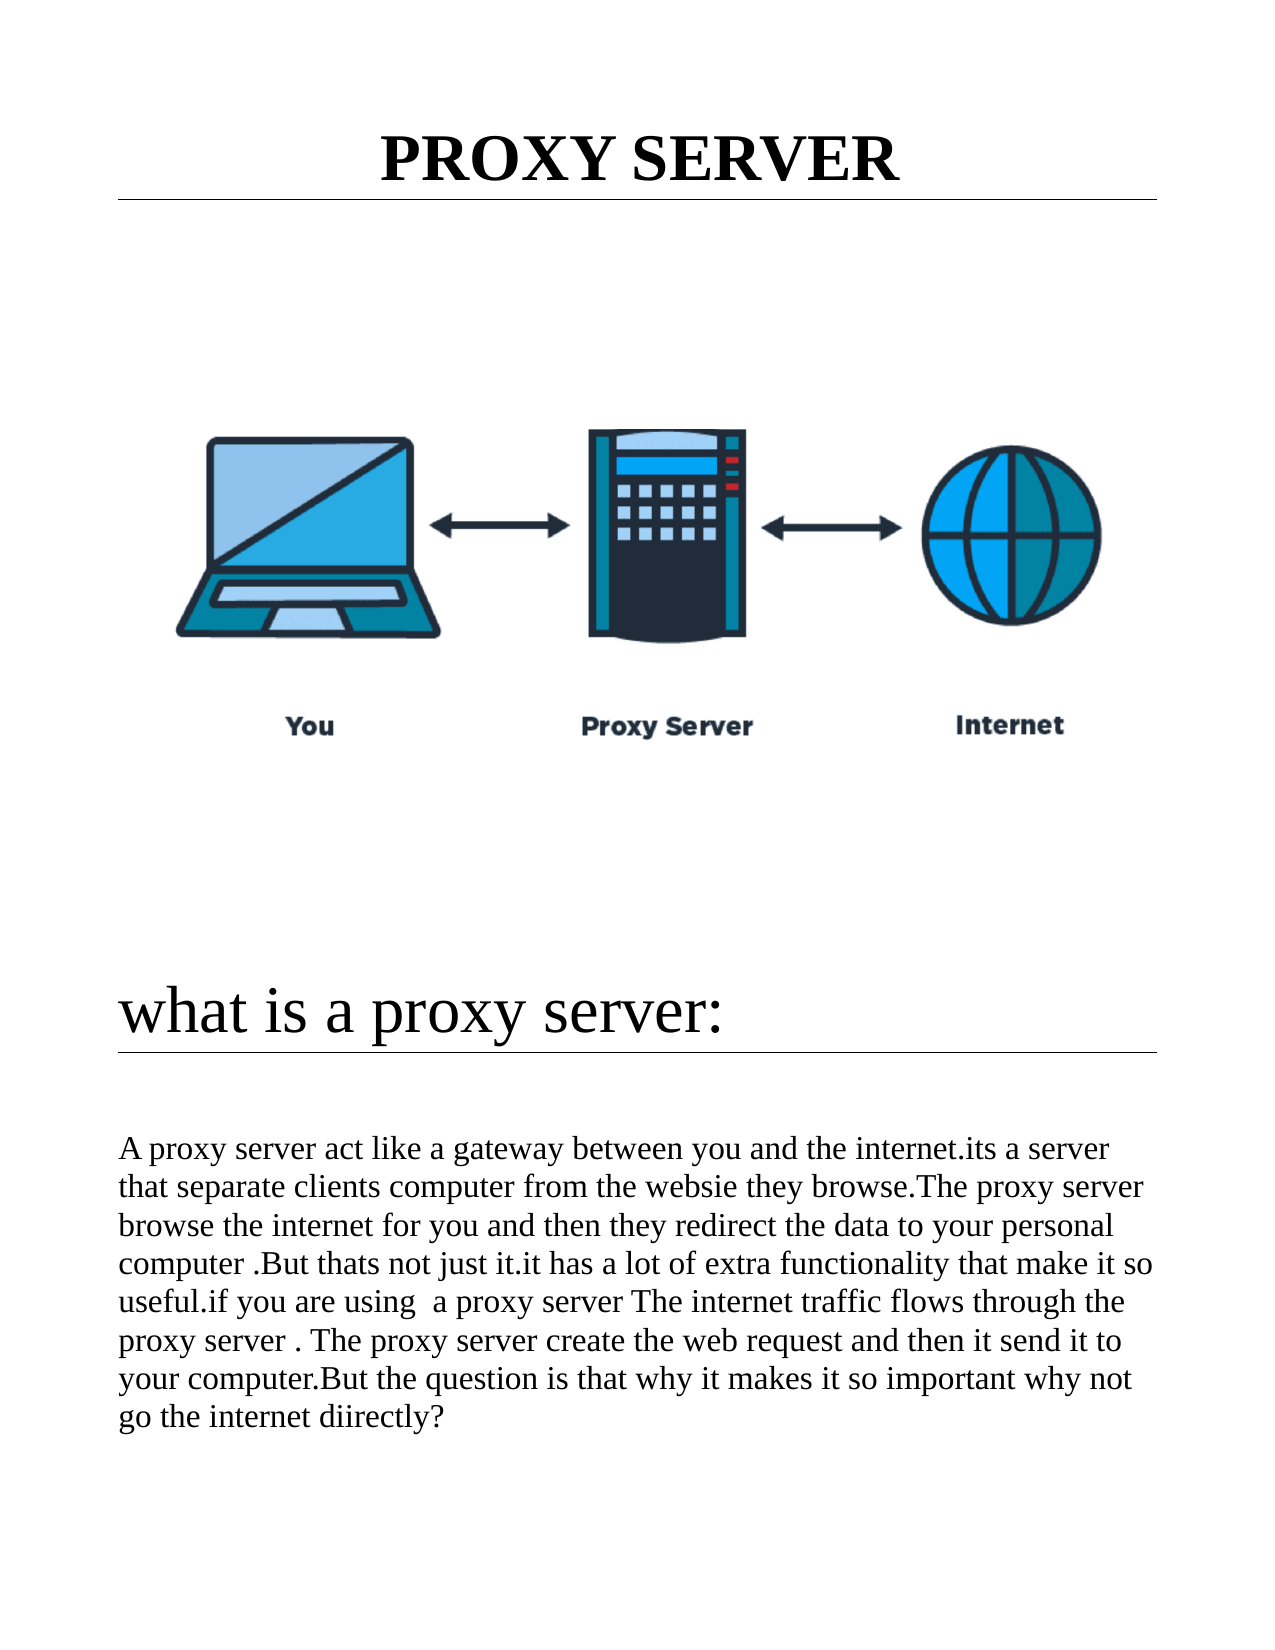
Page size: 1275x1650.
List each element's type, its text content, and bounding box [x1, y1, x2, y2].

text what is a proxy server: [118, 971, 1157, 1052]
picture [118, 429, 1157, 741]
text A proxy server act like a gateway between you and the internet.its a server that separate clients computer from the websie they browse.The proxy server browse the internet for you and then they redirect the data to your personal computer .But thats not just it.it has a lot of extra functionality that make it so useful.if you are using a proxy server The internet traffic flows through the proxy server . The proxy server create the web request and then it send it to your computer.But the question is that why it makes it so important why not go the internet diirectly? [118, 1128, 1157, 1435]
text PROXY SERVER [118, 118, 1157, 199]
